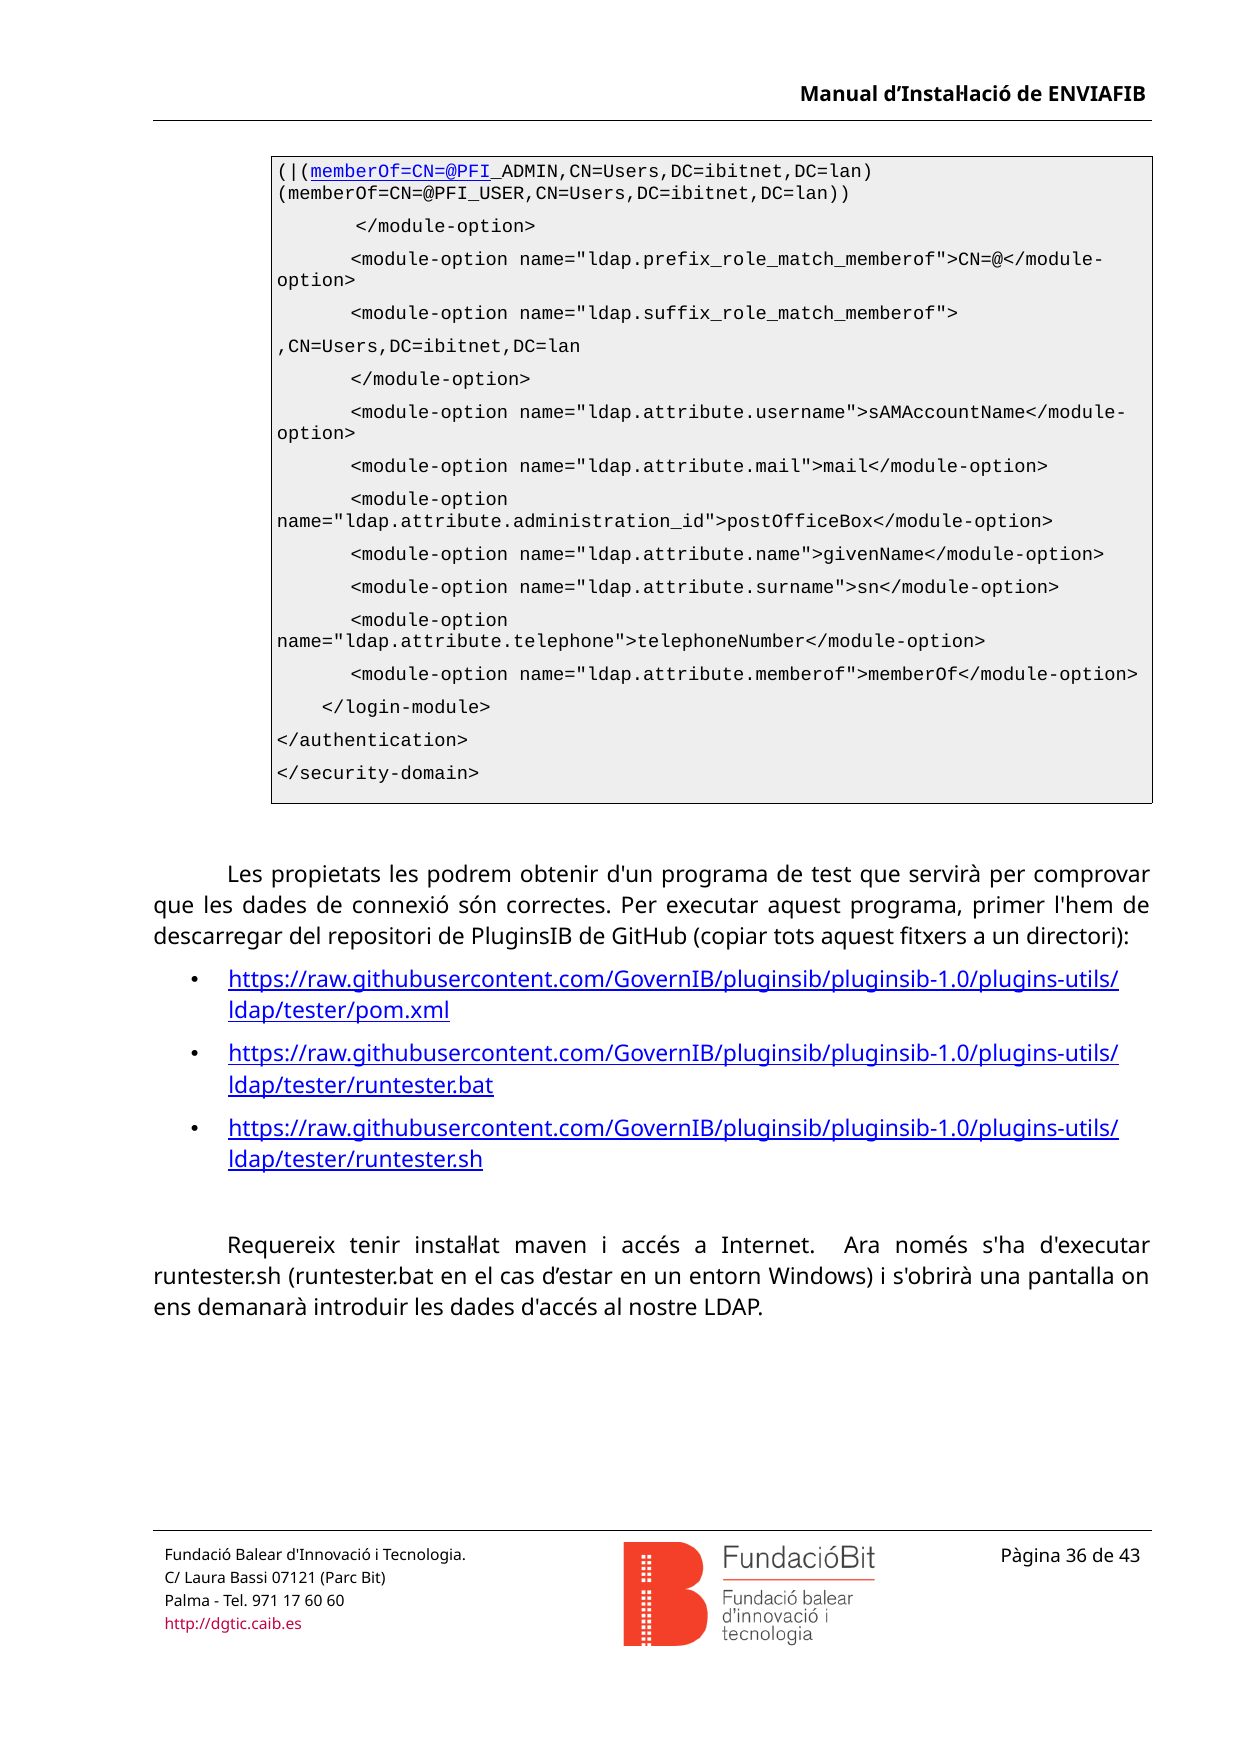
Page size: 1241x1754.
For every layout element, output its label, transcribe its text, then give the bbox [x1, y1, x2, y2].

table_header (|(memberOf=CN=@PFI_ADMIN,CN=Users,DC=ibitnet,DC=lan)(memberOf=CN=@PFI_USER,CN=Users,DC=ibitnet,DC=lan)) </module-option> <module-option name="ldap.prefix_role_match_memberof">CN=@</module-option> <module-option name="ldap.suffix_role_match_memberof"> ,CN=Users,DC=ibitnet,DC=lan </module-option> <module-option name="ldap.attribute.username">sAMAccountName</module-option> <module-option name="ldap.attribute.mail">mail</module-option> <module-option name="ldap.attribute.administration_id">postOfficeBox</module-option> <module-option name="ldap.attribute.name">givenName</module-option> <module-option name="ldap.attribute.surname">sn</module-option> <module-option name="ldap.attribute.telephone">telephoneNumber</module-option> <module-option name="ldap.attribute.memberof">memberOf</module-option> </login-module> </authentication> </security-domain> [272, 157, 1152, 803]
list https://raw.githubusercontent.com/GovernIB/pluginsib/pluginsib-1.0/plugins-utils/ldap/tester/runtester.sh [191, 1112, 1152, 1174]
list https://raw.githubusercontent.com/GovernIB/pluginsib/pluginsib-1.0/plugins-utils/ldap/tester/pom.xml [191, 963, 1152, 1026]
text Requereix tenir instal·lat maven i accés a Internet. Ara només s'ha d'executar runtester.sh (runtester.bat en el cas d’estar en un entorn Windows) i s'obrirà una pantalla on ens demanarà introduir les dades d'accés al nostre LDAP. [153, 1229, 1152, 1323]
picture [623, 1542, 875, 1646]
text Les propietats les podrem obtenir d'un programa de test que servirà per comprovar que les dades de connexió són correctes. Per executar aquest programa, primer l'hem de descarregar del repositori de PluginsIB de GitHub (copiar tots aquest fitxers a un directori): [153, 857, 1152, 951]
list https://raw.githubusercontent.com/GovernIB/pluginsib/pluginsib-1.0/plugins-utils/ldap/tester/runtester.bat [191, 1037, 1152, 1100]
